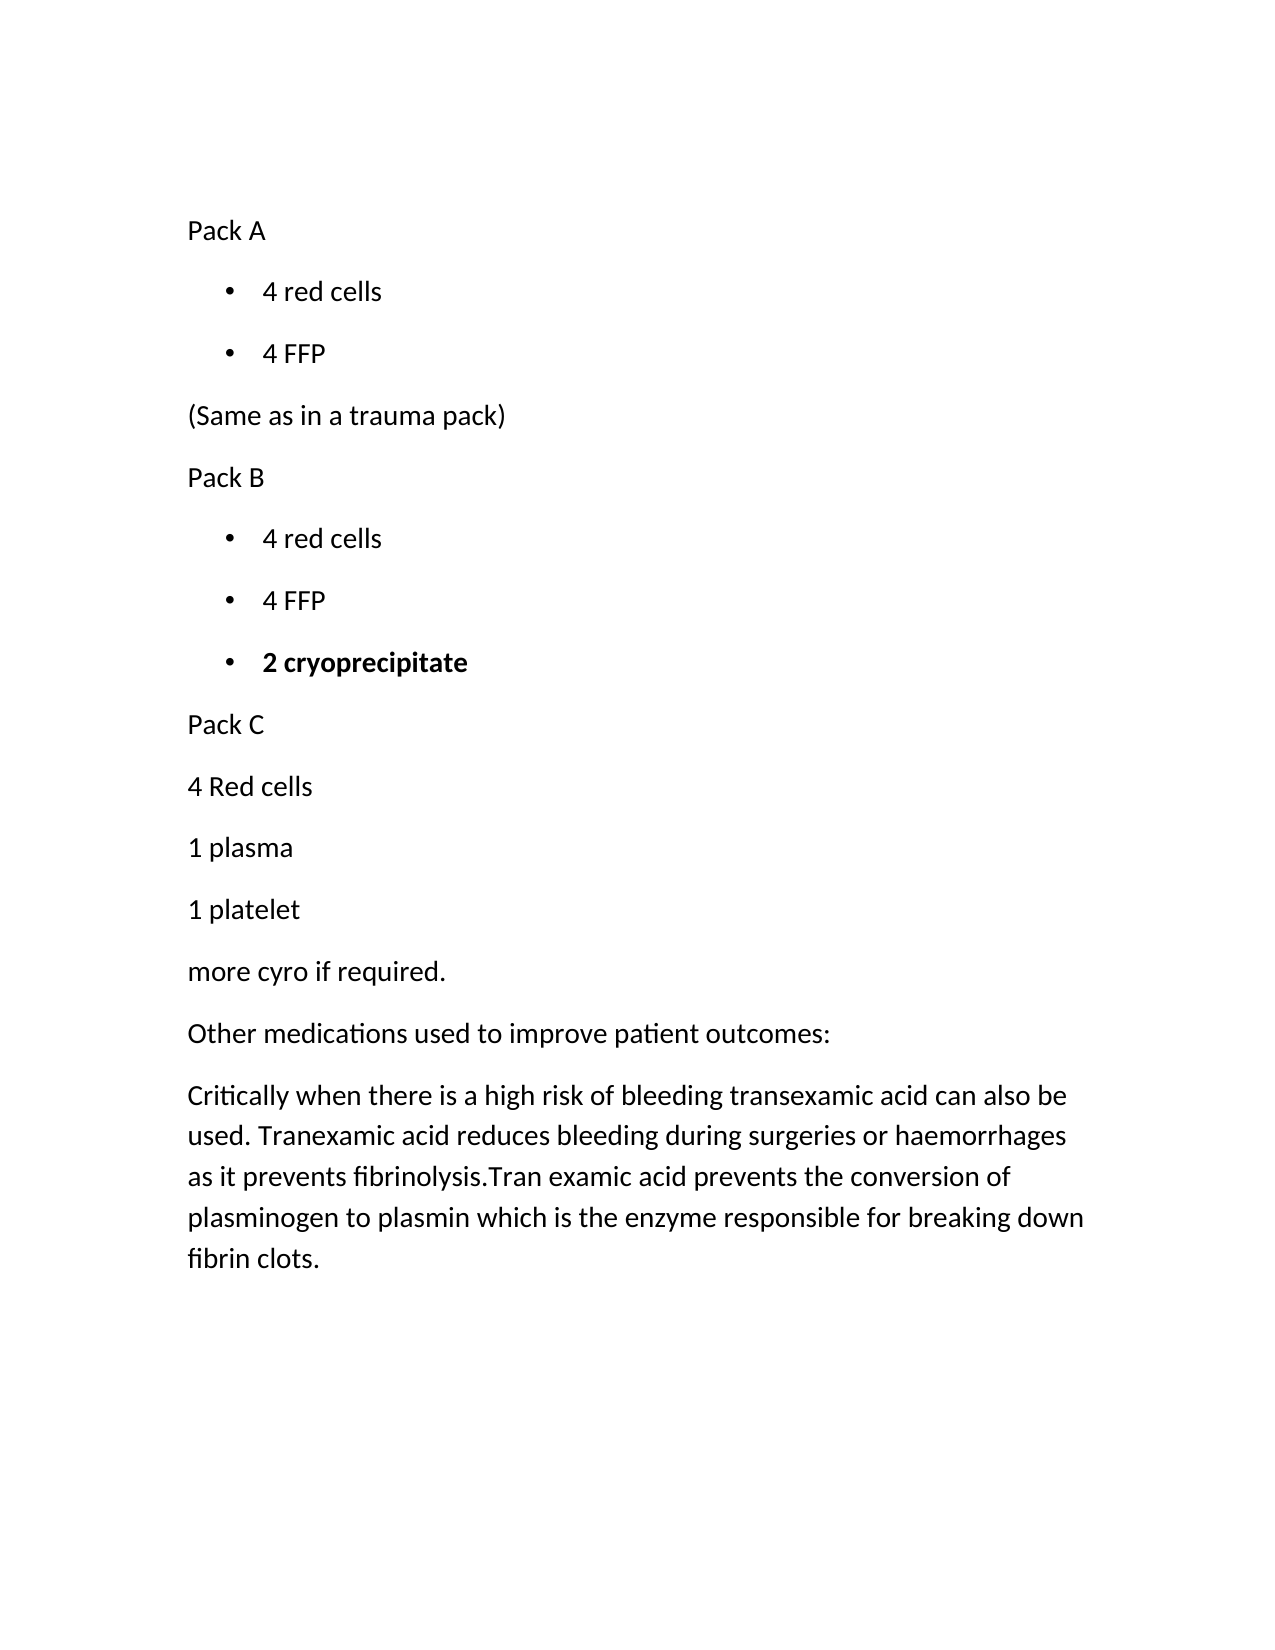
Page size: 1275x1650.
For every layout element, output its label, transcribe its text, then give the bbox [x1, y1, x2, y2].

text Critically when there is a high risk of bleeding transexamic acid can also be used. Tranexamic acid reduces bleeding during surgeries or haemorrhages as it prevents fibrinolysis.Tran examic acid prevents the conversion of plasminogen to plasmin which is the enzyme responsible for breaking down fibrin clots. [187, 1077, 1087, 1276]
list 4 FFP [225, 582, 1087, 618]
text Pack A [187, 212, 1087, 247]
text more cyro if required. [187, 953, 1087, 989]
text 4 Red cells [187, 768, 1087, 803]
list 4 red cells [225, 273, 1087, 309]
text Other medications used to improve patient outcomes: [187, 1015, 1087, 1050]
text Pack C [187, 706, 1087, 742]
text (Same as in a trauma pack) [187, 397, 1087, 433]
text 1 platelet [187, 891, 1087, 927]
text Pack B [187, 459, 1087, 494]
text 1 plasma [187, 829, 1087, 865]
list 4 FFP [225, 335, 1087, 371]
list 4 red cells [225, 521, 1087, 556]
list 2 cryoprecipitate [225, 644, 1087, 680]
